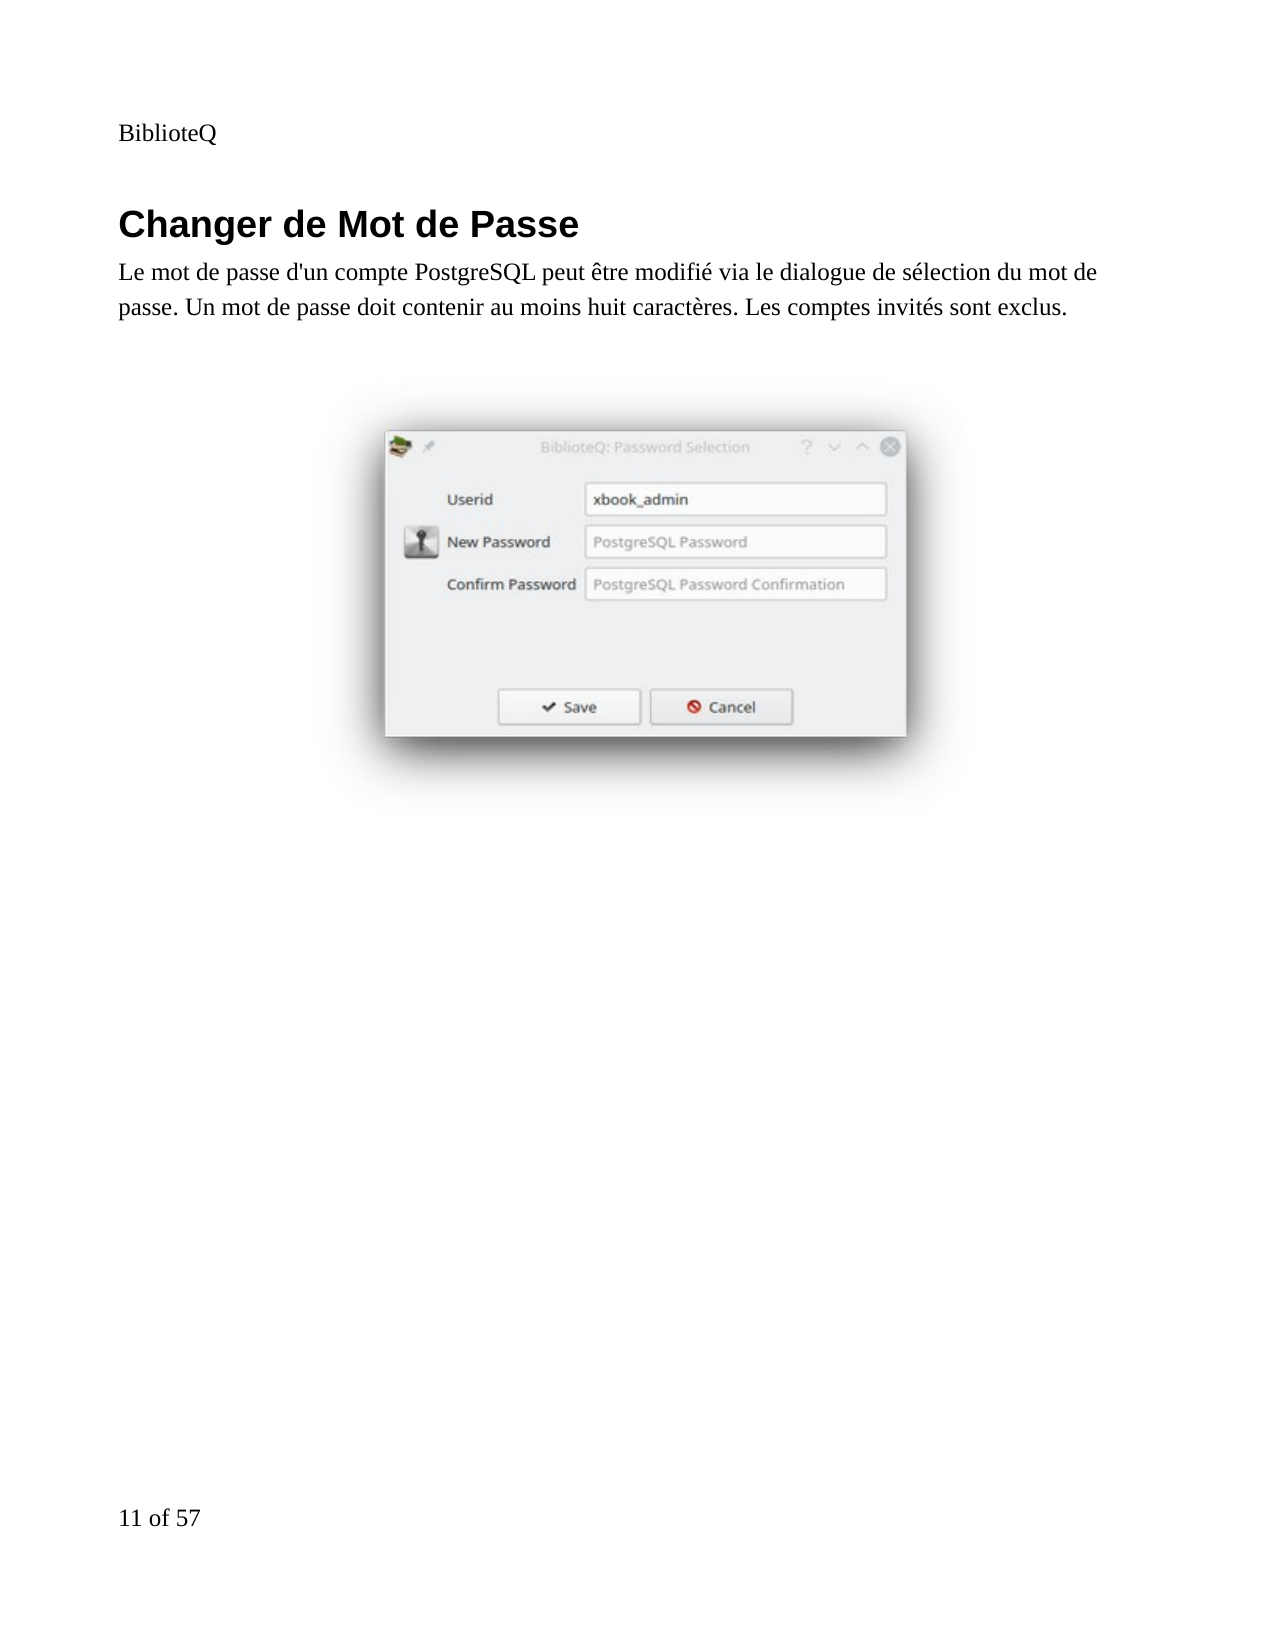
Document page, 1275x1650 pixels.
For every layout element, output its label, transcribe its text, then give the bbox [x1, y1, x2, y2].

subtitle Changer de Mot de Passe [118, 201, 1157, 245]
picture [309, 372, 982, 823]
text Le mot de passe d'un compte PostgreSQL peut être modifié via le dialogue de sélection du mot de passe. Un mot de passe doit contenir au moins huit caractères. Les comptes invités sont exclus. [118, 257, 1157, 321]
